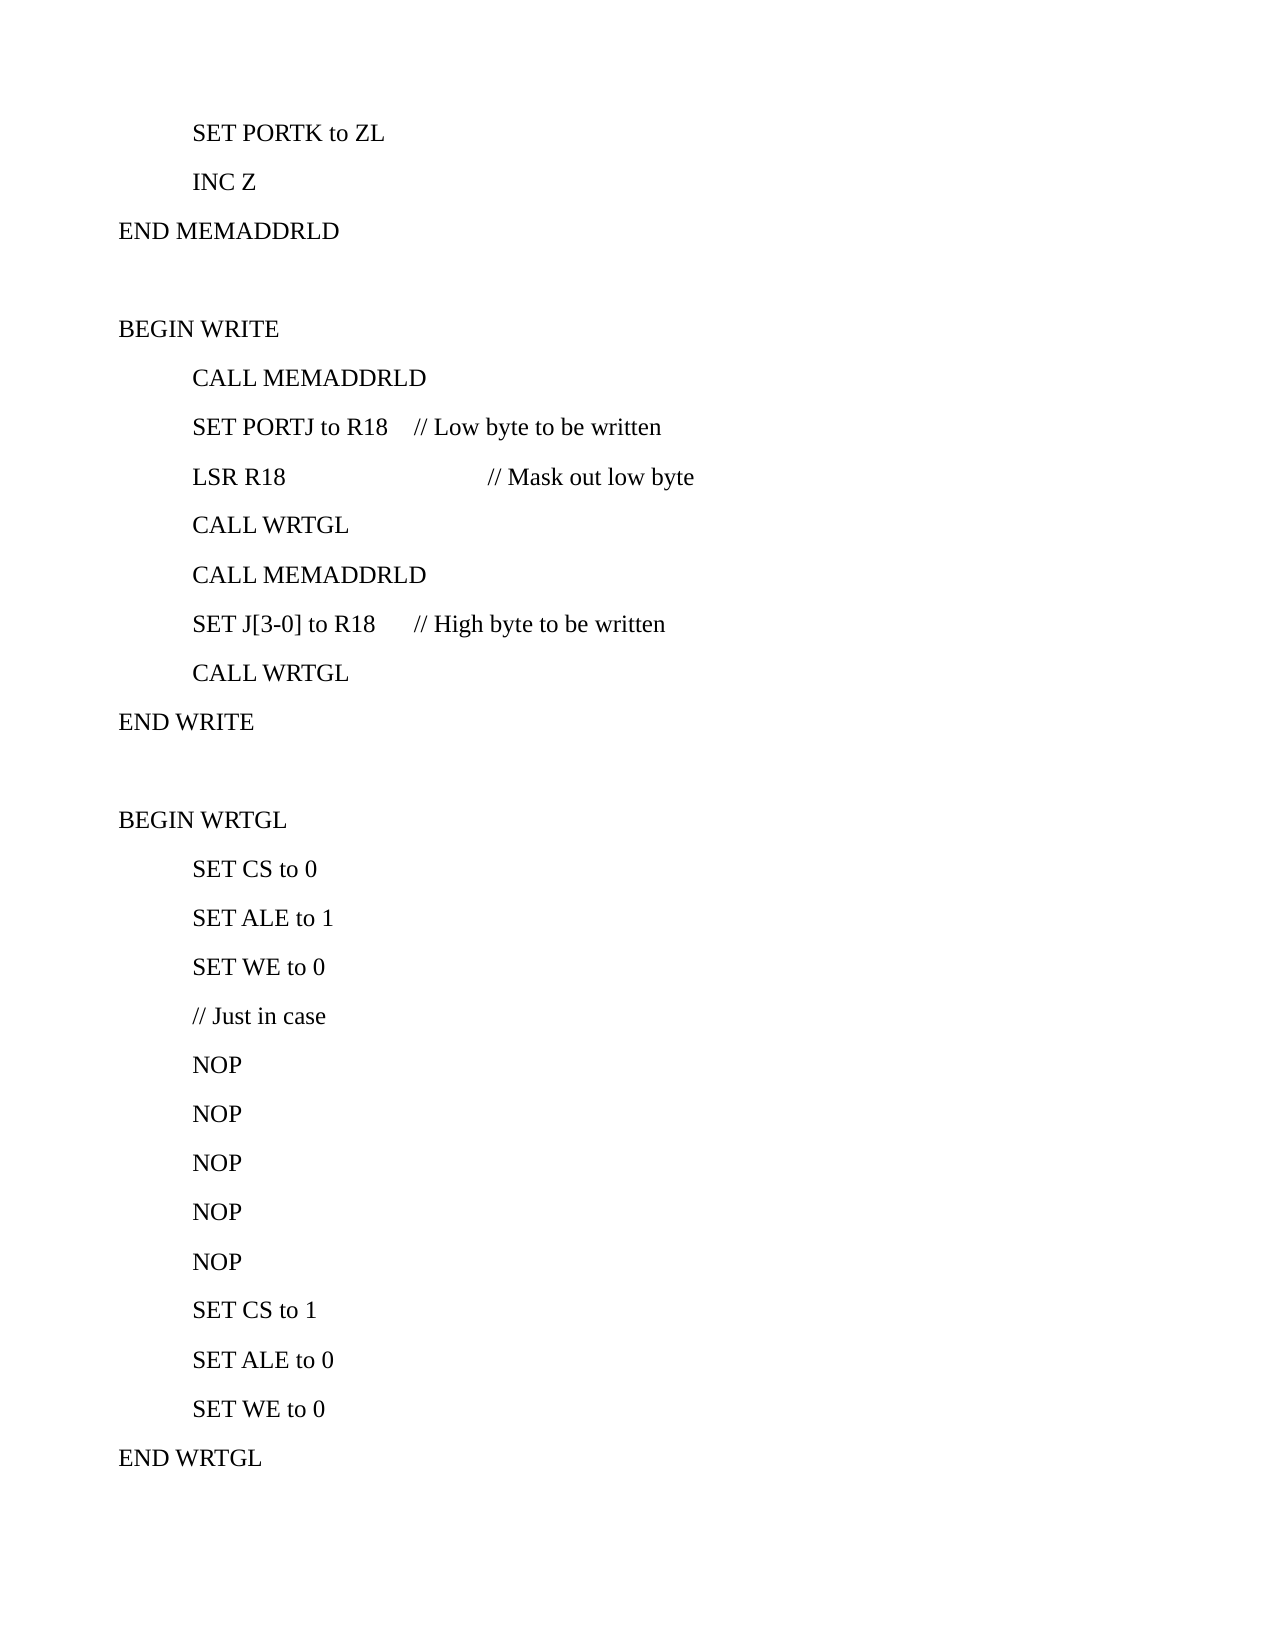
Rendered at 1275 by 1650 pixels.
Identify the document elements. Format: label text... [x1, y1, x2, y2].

text INC Z [118, 167, 1157, 196]
text CALL MEMADDRLD [118, 560, 1157, 588]
text SET ALE to 1 [118, 903, 1157, 932]
text SET CS to 1 [118, 1296, 1157, 1324]
text NOP [118, 1099, 1157, 1128]
text BEGIN WRTGL [118, 805, 1157, 834]
text SET ALE to 0 [118, 1345, 1157, 1373]
text // Just in case [118, 1001, 1157, 1030]
text CALL MEMADDRLD [118, 363, 1157, 392]
text SET CS to 0 [118, 854, 1157, 883]
text NOP [118, 1247, 1157, 1275]
text SET PORTK to ZL [118, 118, 1157, 147]
text BEGIN WRITE [118, 314, 1157, 343]
text END WRTGL [118, 1443, 1157, 1472]
text SET J[3-0] to R18 // High byte to be written [118, 609, 1157, 637]
text NOP [118, 1050, 1157, 1079]
text SET PORTJ to R18 // Low byte to be written [118, 412, 1157, 441]
text LSR R18 // Mask out low byte [118, 462, 1157, 490]
text NOP [118, 1148, 1157, 1177]
text NOP [118, 1197, 1157, 1226]
text CALL WRTGL [118, 658, 1157, 687]
text SET WE to 0 [118, 1394, 1157, 1422]
text CALL WRTGL [118, 511, 1157, 539]
text SET WE to 0 [118, 952, 1157, 981]
text END WRITE [118, 707, 1157, 736]
text END MEMADDRLD [118, 216, 1157, 245]
